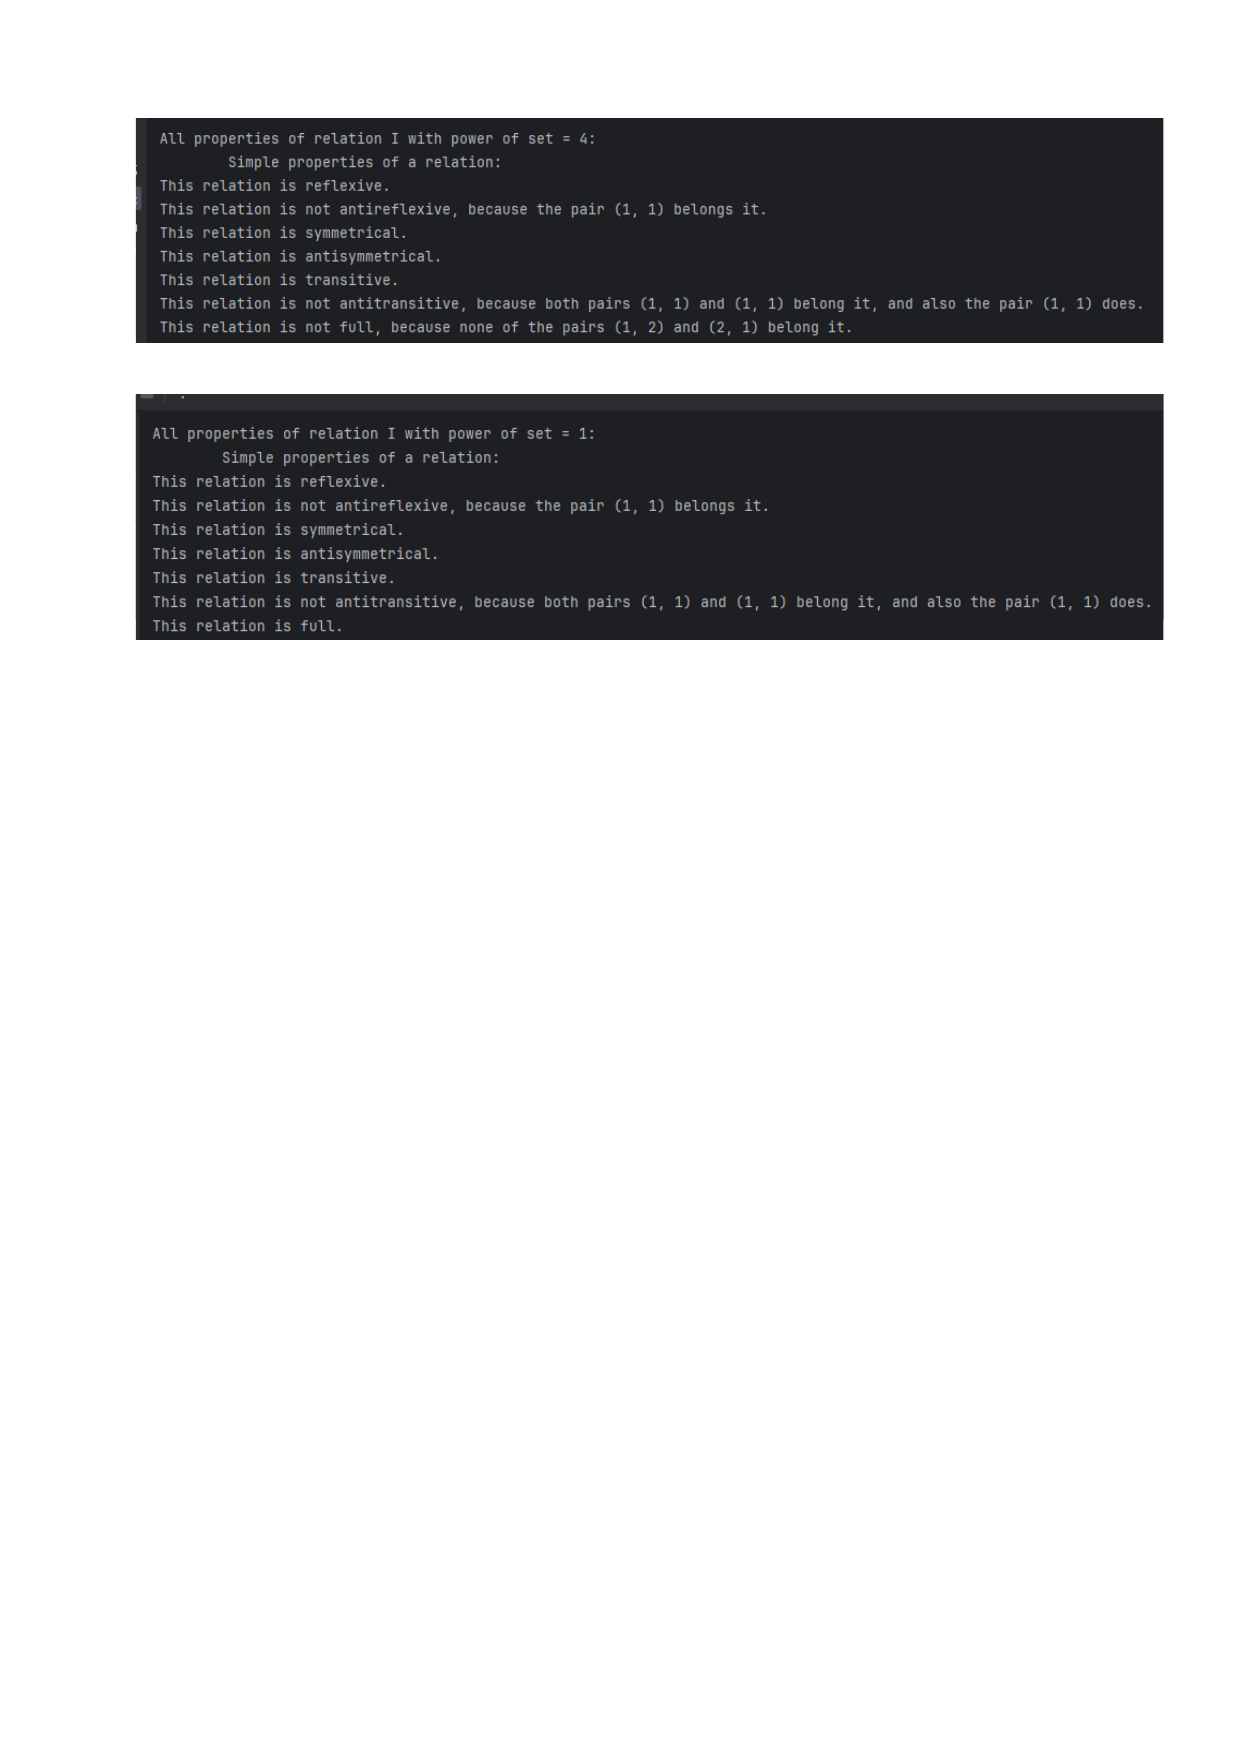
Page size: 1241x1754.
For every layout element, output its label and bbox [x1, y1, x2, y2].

picture [135, 118, 1164, 343]
picture [135, 394, 1164, 640]
